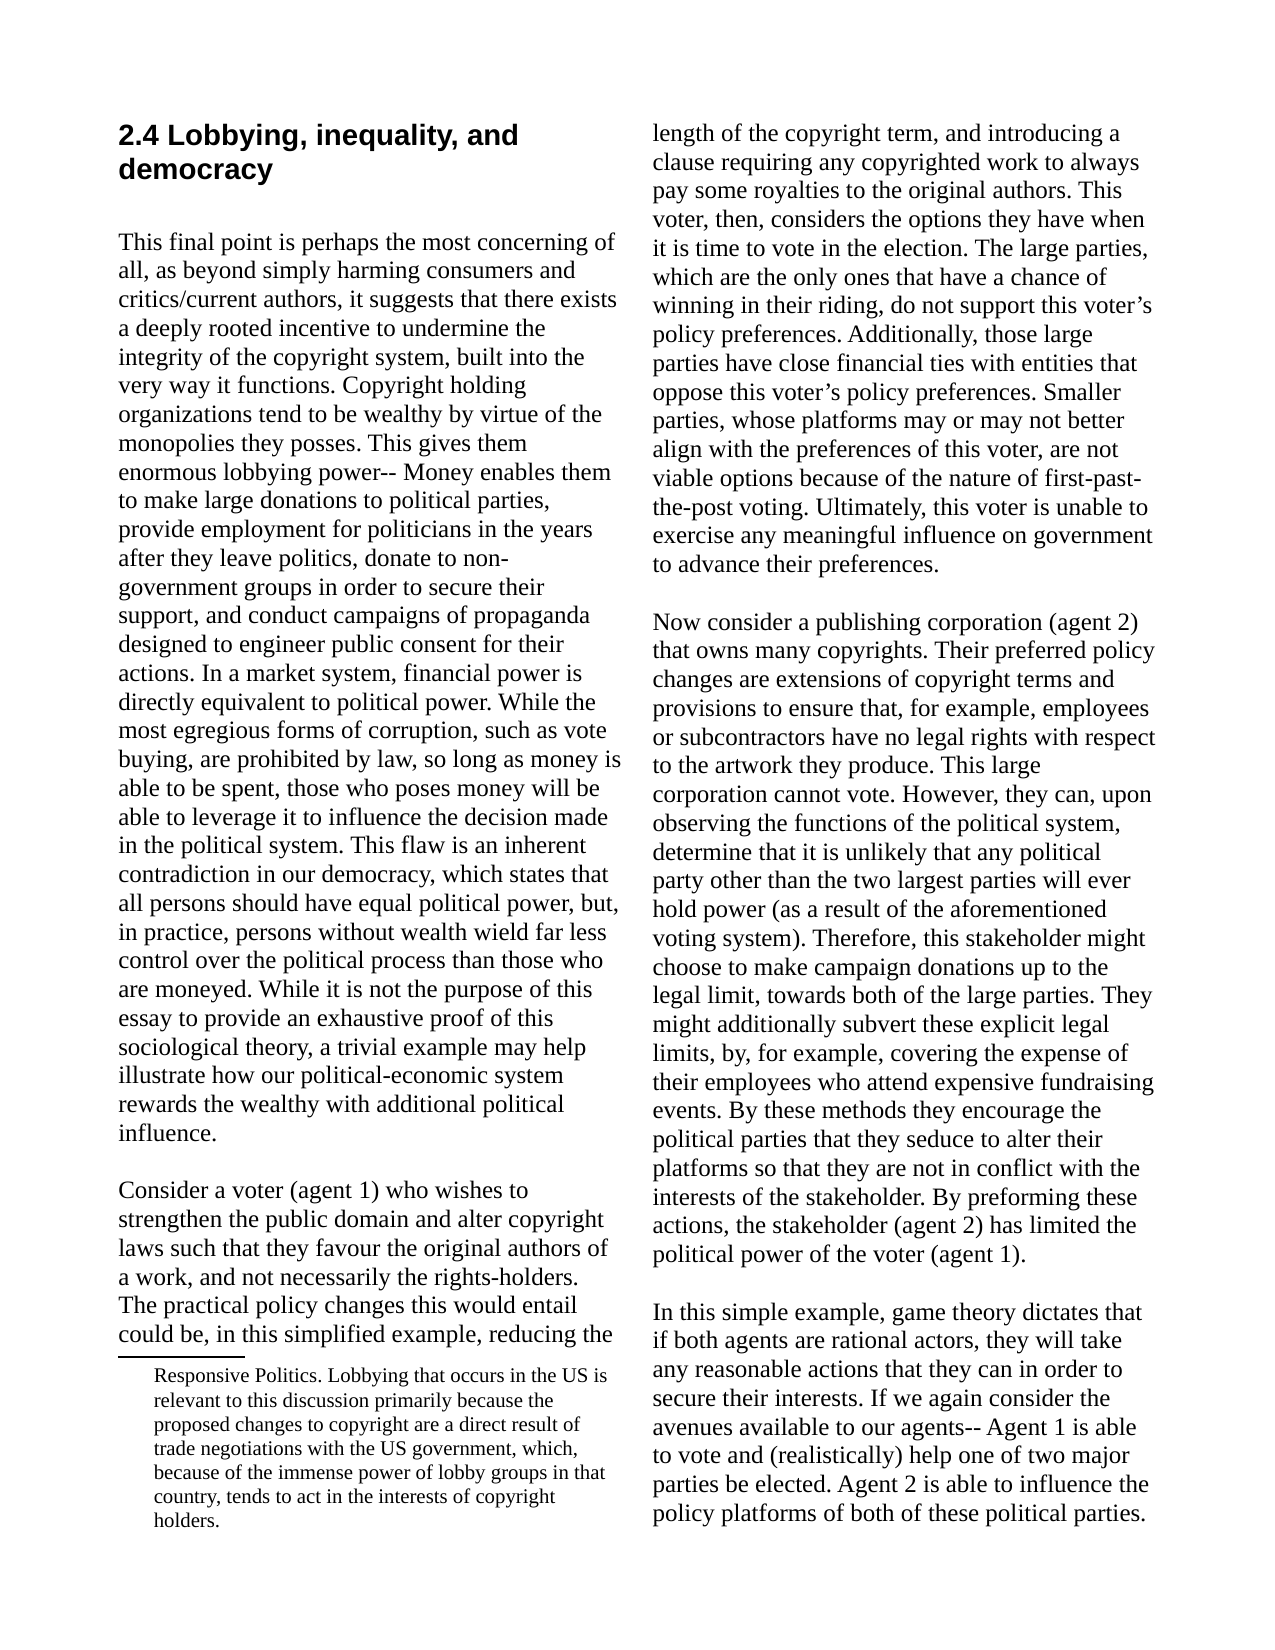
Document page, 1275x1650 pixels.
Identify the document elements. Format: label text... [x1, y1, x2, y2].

text Now consider a publishing corporation (agent 2) that owns many copyrights. Their preferred policy changes are extensions of copyright terms and provisions to ensure that, for example, employees or subcontractors have no legal rights with respect to the artwork they produce. This large corporation cannot vote. However, they can, upon observing the functions of the political system, determine that it is unlikely that any political party other than the two largest parties will ever hold power (as a result of the aforementioned voting system). Therefore, this stakeholder might choose to make campaign donations up to the legal limit, towards both of the large parties. They might additionally subvert these explicit legal limits, by, for example, covering the expense of their employees who attend expensive fundraising events. By these methods they encourage the political parties that they seduce to alter their platforms so that they are not in conflict with the interests of the stakeholder. By preforming these actions, the stakeholder (agent 2) has limited the political power of the voter (agent 1). [652, 607, 1157, 1268]
text Consider a voter (agent 1) who wishes to strengthen the public domain and alter copyright laws such that they favour the original authors of a work, and not necessarily the rights-holders. The practical policy changes this would entail could be, in this simplified example, reducing the [118, 1147, 623, 1348]
text length of the copyright term, and introducing a clause requiring any copyrighted work to always pay some royalties to the original authors. This voter, then, considers the options they have when it is time to vote in the election. The large parties, which are the only ones that have a chance of winning in their riding, do not support this voter’s policy preferences. Additionally, those large parties have close financial ties with entities that oppose this voter’s policy preferences. Smaller parties, whose platforms may or may not better align with the preferences of this voter, are not viable options because of the nature of first-past-the-post voting. Ultimately, this voter is unable to exercise any meaningful influence on government to advance their preferences. [652, 118, 1157, 578]
text In this simple example, game theory dictates that if both agents are rational actors, they will take any reasonable actions that they can in order to secure their interests. If we again consider the avenues available to our agents-- Agent 1 is able to vote and (realistically) help one of two major parties be elected. Agent 2 is able to influence the policy platforms of both of these political parties. [652, 1297, 1157, 1527]
subtitle 2.4 Lobbying, inequality, and democracy [118, 118, 623, 186]
list Responsive Politics. Lobbying that occurs in the US is relevant to this discussion primarily because the proposed changes to copyright are a direct result of trade negotiations with the US government, which, because of the immense power of lobby groups in that country, tends to act in the interests of copyright holders. [118, 1363, 623, 1532]
text This final point is perhaps the most concerning of all, as beyond simply harming consumers and critics/current authors, it suggests that there exists a deeply rooted incentive to undermine the integrity of the copyright system, built into the very way it functions. Copyright holding organizations tend to be wealthy by virtue of the monopolies they posses. This gives them enormous lobbying power-- Money enables them to make large donations to political parties, provide employment for politicians in the years after they leave politics, donate to non-government groups in order to secure their support, and conduct campaigns of propaganda designed to engineer public consent for their actions. In a market system, financial power is directly equivalent to political power. While the most egregious forms of corruption, such as vote buying, are prohibited by law, so long as money is able to be spent, those who poses money will be able to leverage it to influence the decision made in the political system. This flaw is an inherent contradiction in our democracy, which states that all persons should have equal political power, but, in practice, persons without wealth wield far less control over the political process than those who are moneyed. While it is not the purpose of this essay to provide an exhaustive proof of this sociological theory, a trivial example may help illustrate how our political-economic system rewards the wealthy with additional political influence. [118, 227, 623, 1147]
